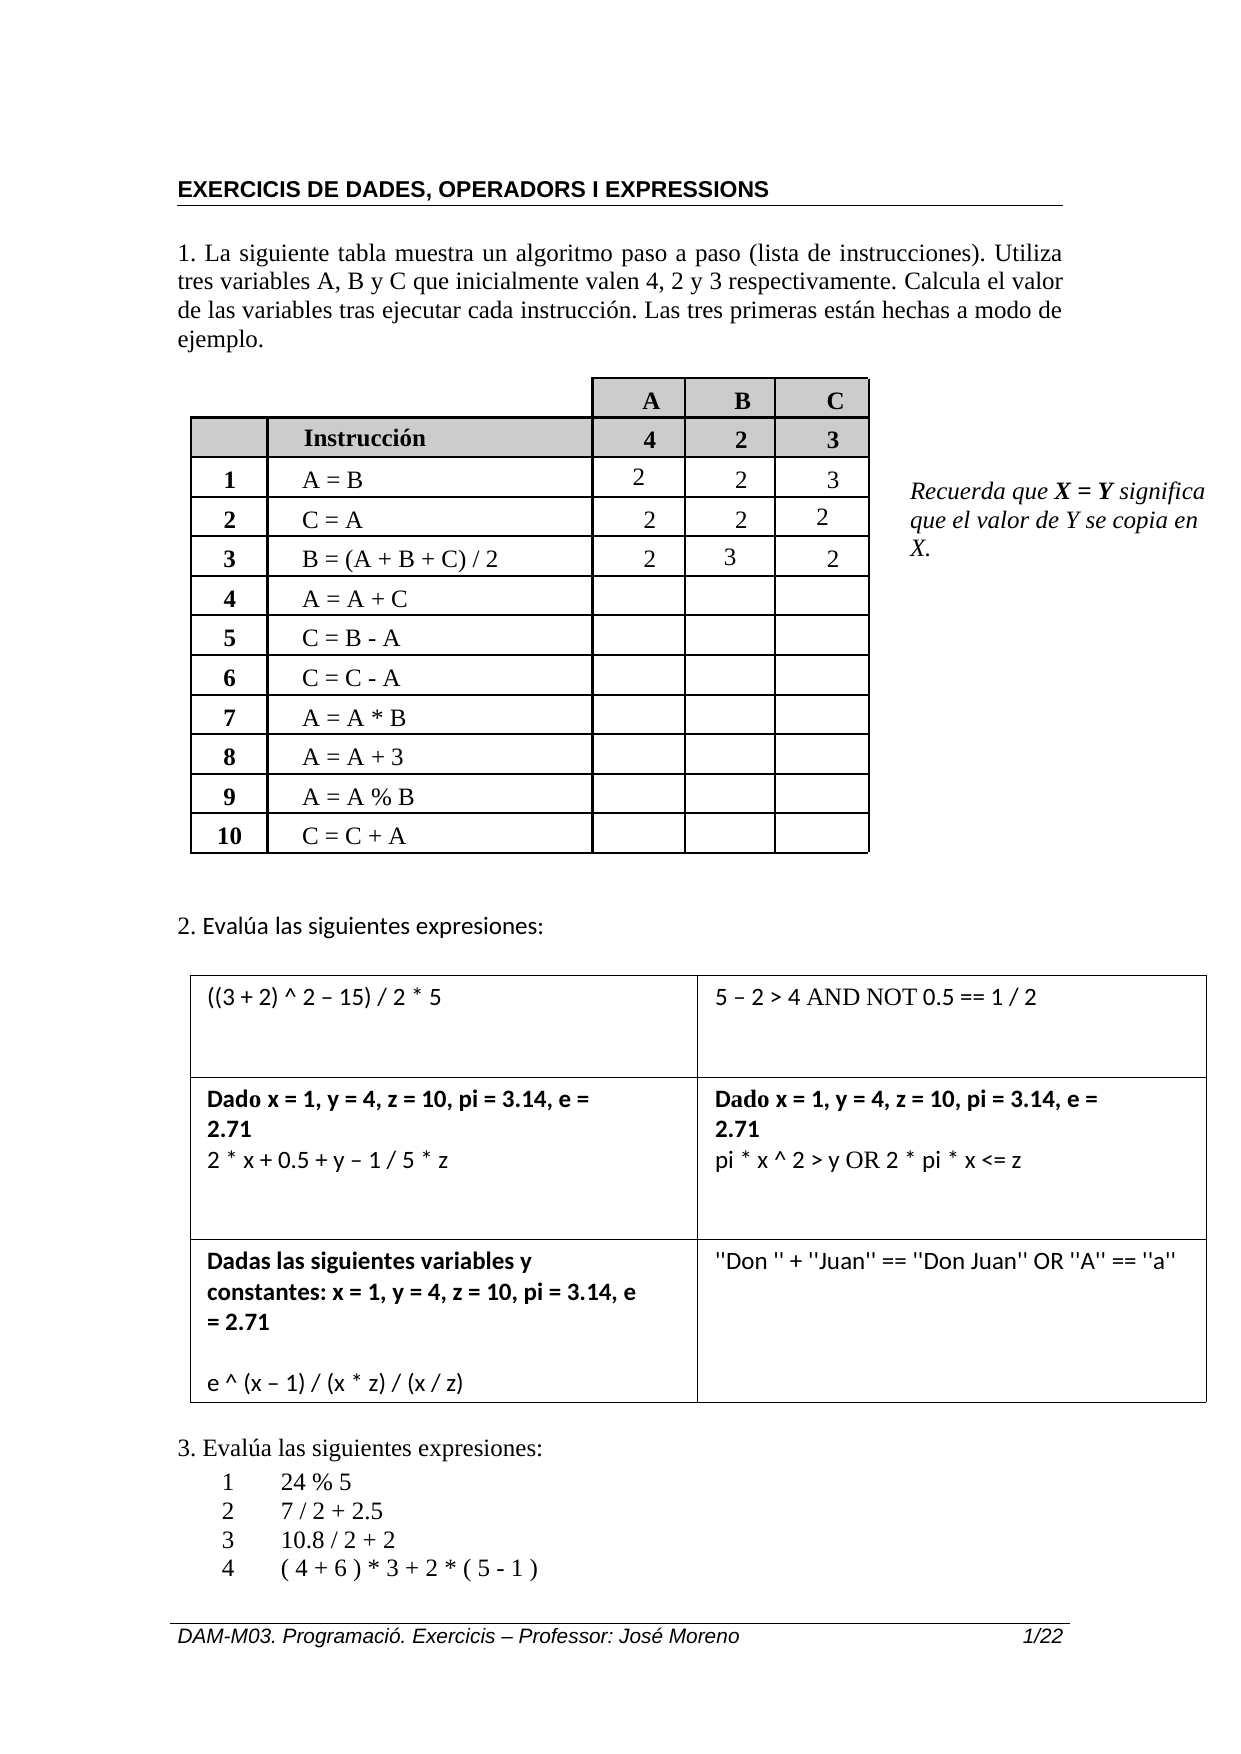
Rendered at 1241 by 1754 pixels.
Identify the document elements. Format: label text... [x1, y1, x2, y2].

table_header [870, 379, 1234, 416]
table_cell 1 [192, 458, 266, 496]
table_cell [870, 656, 1234, 693]
table_cell 3 [686, 537, 774, 575]
list 10.8 / 2 + 2 [222, 1525, 1063, 1553]
table_cell 7 [192, 696, 266, 733]
table_cell [776, 656, 868, 693]
table_cell B = (A + B + C) / 2 [269, 537, 591, 575]
table_cell [686, 775, 774, 812]
table_cell [776, 696, 868, 733]
table_cell 4 [594, 419, 684, 456]
list 7 / 2 + 2.5 [222, 1496, 1063, 1525]
table_cell 6 [192, 656, 266, 693]
table_cell 2 [686, 498, 774, 535]
table_cell [870, 814, 1234, 852]
table_cell A = A % B [269, 775, 591, 812]
table_cell A = A + C [269, 577, 591, 614]
table_cell 3 [776, 419, 868, 456]
table_cell 5 [192, 616, 266, 654]
table_cell [776, 577, 868, 614]
table_header ((3 + 2) ^ 2 – 15) / 2 * 5 [191, 976, 697, 1077]
table_cell [870, 616, 1234, 654]
table_cell 3 [776, 458, 868, 496]
table_header [192, 379, 266, 416]
table_cell 2 [594, 458, 684, 496]
table_cell [870, 696, 1234, 733]
table_cell [594, 656, 684, 693]
table_cell [594, 616, 684, 654]
table_cell 2 [594, 537, 684, 575]
table_cell [686, 696, 774, 733]
table_cell A = A + 3 [269, 735, 591, 773]
table_cell C = A [269, 498, 591, 535]
table_cell [870, 775, 1234, 812]
table_header [269, 379, 591, 416]
table_cell Dadas las siguientes variables y constantes: x = 1, y = 4, z = 10, pi = 3.14, e = 2.71 e ^ (x – 1) / (x * z) / (x / z) [191, 1240, 697, 1402]
table_header A [594, 379, 684, 416]
subtitle EXERCICIS DE DADES, OPERADORS I EXPRESSIONS [177, 176, 1063, 205]
table_cell [192, 419, 266, 456]
table_cell [870, 735, 1234, 773]
table_cell [870, 577, 1234, 614]
table_cell A = A * B [269, 696, 591, 733]
list ( 4 + 6 ) * 3 + 2 * ( 5 - 1 ) [222, 1553, 1063, 1582]
table_cell [686, 735, 774, 773]
table_cell C = B - A [269, 616, 591, 654]
text 1. La siguiente tabla muestra un algoritmo paso a paso (lista de instrucciones). Utiliza tres variables A, B y C que inicialmente valen 4, 2 y 3 respectivamente. Calcula el valor de las variables tras ejecutar cada instrucción. Las tres primeras están hechas a modo de ejemplo. [177, 238, 1063, 353]
table_cell Dado x = 1, y = 4, z = 10, pi = 3.14, e = 2.71 pi * x ^ 2 > y OR 2 * pi * x <= z [698, 1078, 1206, 1239]
table_cell Instrucción [269, 419, 591, 456]
table_cell 2 [776, 537, 868, 575]
table_cell [686, 656, 774, 693]
table_cell [776, 775, 868, 812]
table_cell 2 [192, 498, 266, 535]
table_cell Dado x = 1, y = 4, z = 10, pi = 3.14, e = 2.71 2 * x + 0.5 + y – 1 / 5 * z [191, 1078, 697, 1239]
table_cell [776, 814, 868, 852]
text 2. Evalúa las siguientes expresiones: [177, 910, 1063, 941]
table_cell 9 [192, 775, 266, 812]
table_cell [776, 616, 868, 654]
table_cell [870, 419, 1234, 456]
table_cell Recuerda que X = Y significa que el valor de Y se copia en X. [870, 458, 1234, 575]
table_cell [686, 577, 774, 614]
table_header C [776, 379, 868, 416]
table_cell 10 [192, 814, 266, 852]
table_cell C = C + A [269, 814, 591, 852]
table_cell [776, 735, 868, 773]
table_cell [594, 814, 684, 852]
text 3. Evalúa las siguientes expresiones: [177, 1433, 1063, 1462]
table_cell A = B [269, 458, 591, 496]
table_header 5 – 2 > 4 AND NOT 0.5 == 1 / 2 [698, 976, 1206, 1077]
table_cell 2 [686, 458, 774, 496]
table_cell 4 [192, 577, 266, 614]
table_cell 2 [686, 419, 774, 456]
table_cell 8 [192, 735, 266, 773]
table_cell C = C - A [269, 656, 591, 693]
table_cell [594, 775, 684, 812]
table_cell 3 [192, 537, 266, 575]
table_cell [594, 577, 684, 614]
table_cell [686, 814, 774, 852]
table_cell [594, 696, 684, 733]
table_cell ''Don '' + ''Juan'' == ''Don Juan'' OR ''A'' == ''a'' [698, 1240, 1206, 1402]
table_cell [594, 735, 684, 773]
table_cell 2 [776, 498, 868, 535]
table_header B [686, 379, 774, 416]
table_cell 2 [594, 498, 684, 535]
table_cell [686, 616, 774, 654]
list 24 % 5 [222, 1467, 1063, 1496]
